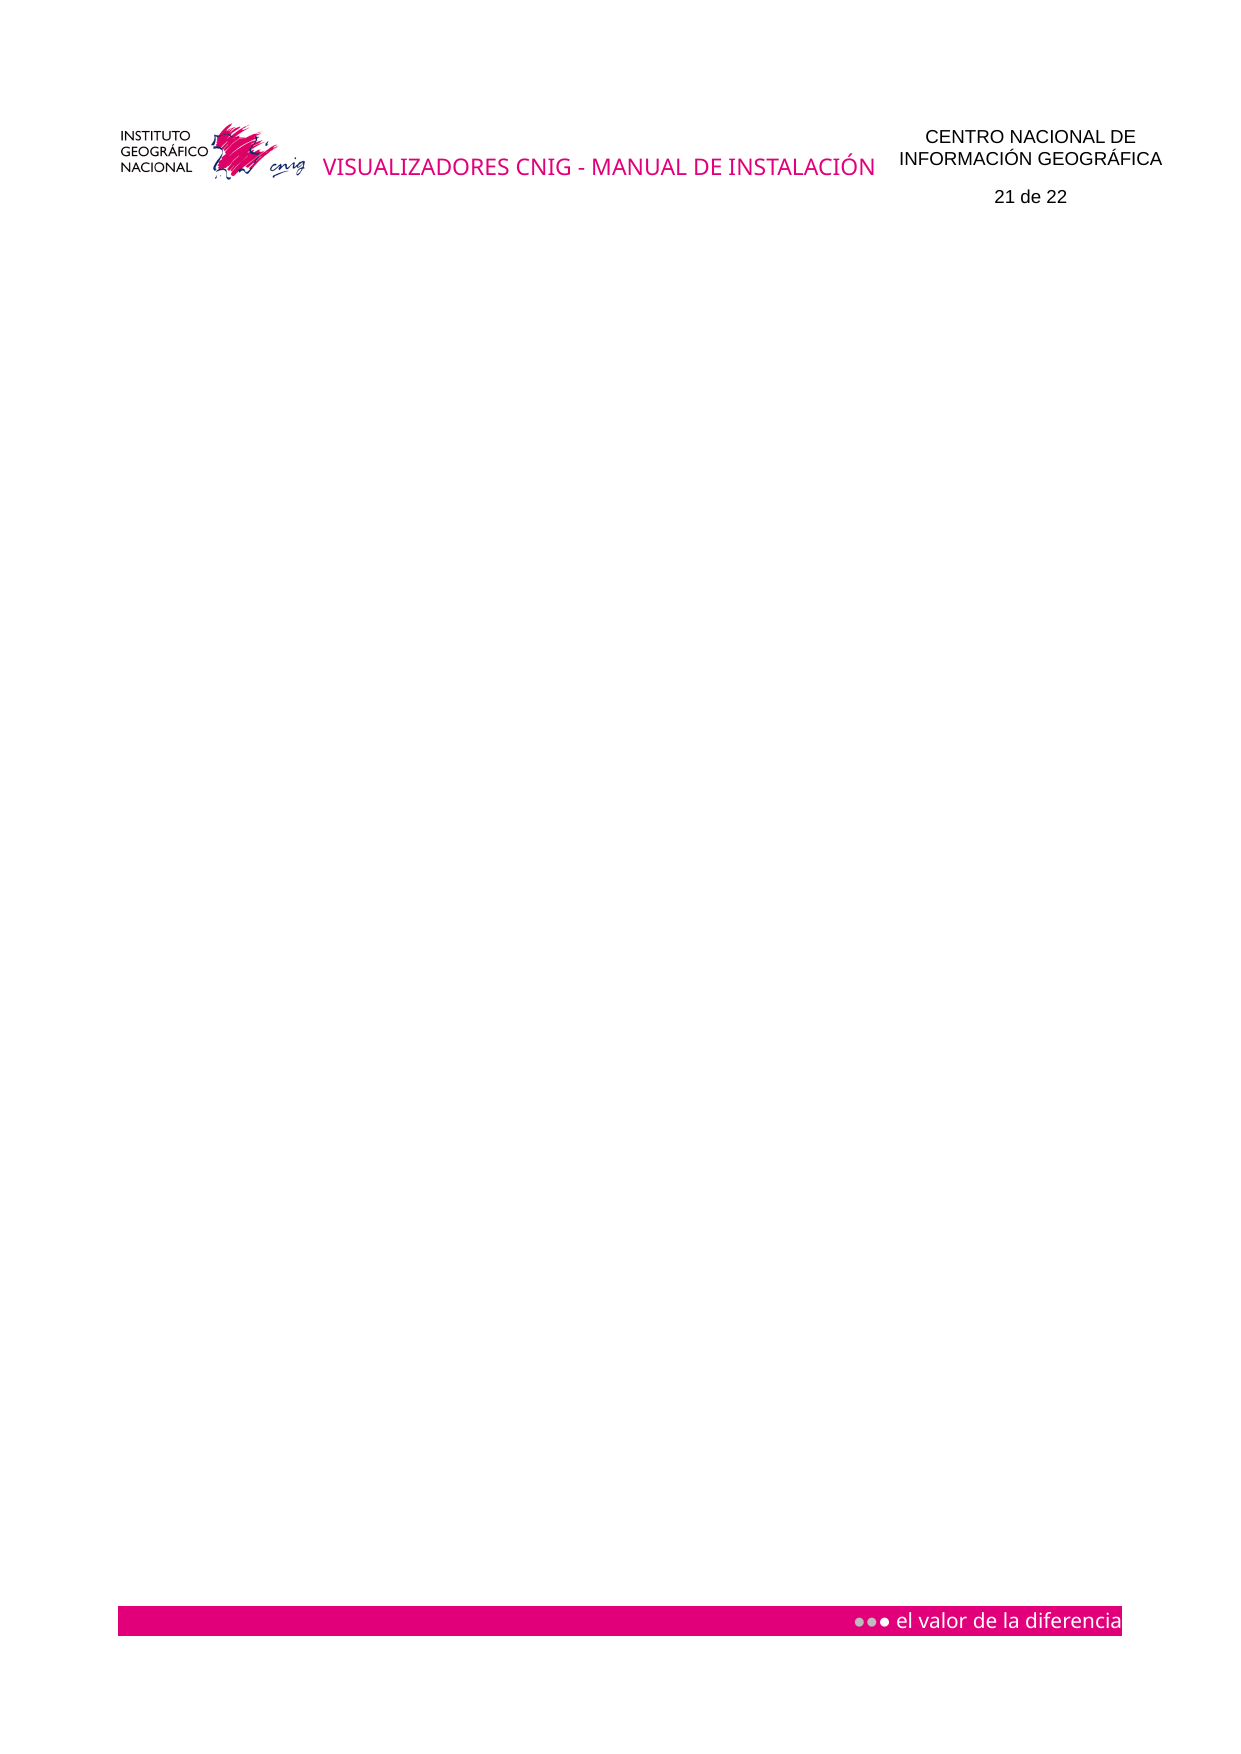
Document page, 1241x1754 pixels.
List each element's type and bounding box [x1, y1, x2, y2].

picture [118, 118, 307, 183]
